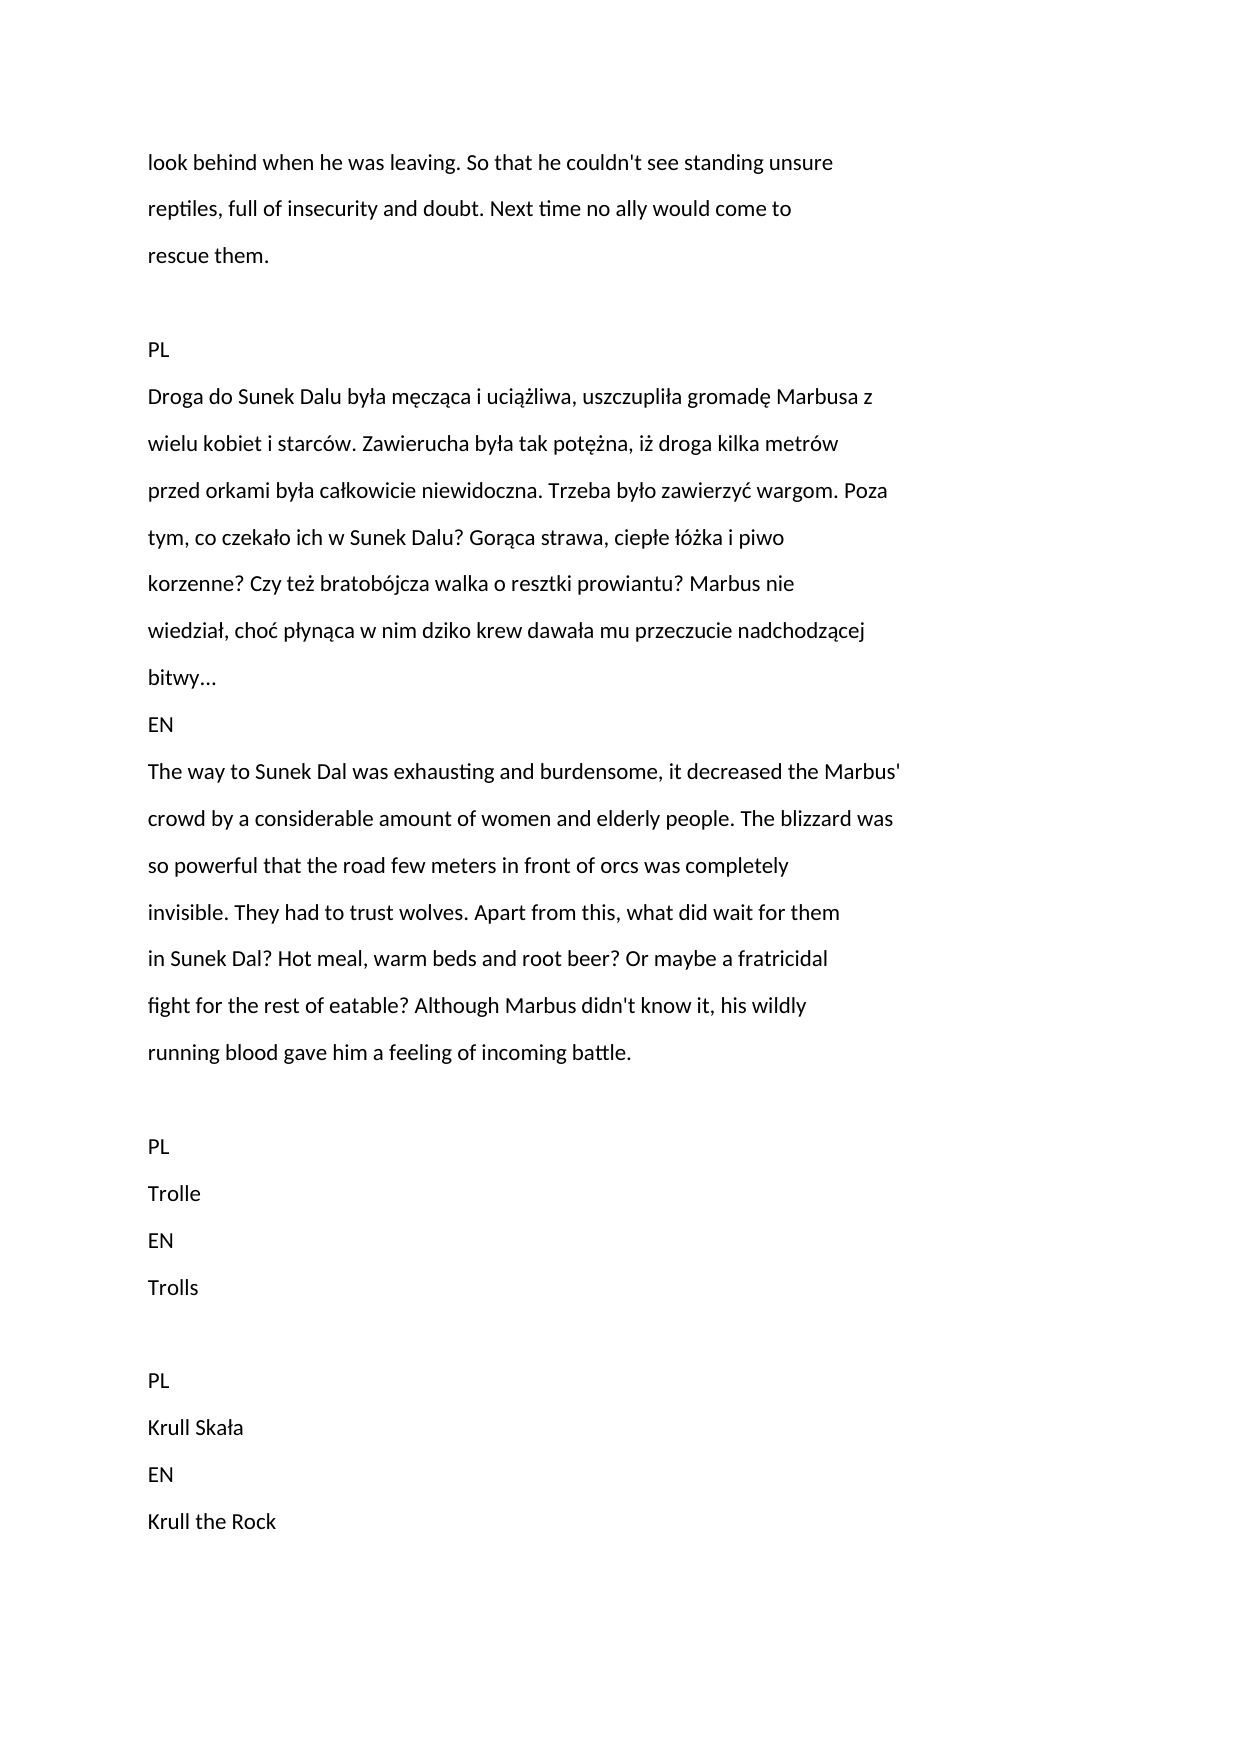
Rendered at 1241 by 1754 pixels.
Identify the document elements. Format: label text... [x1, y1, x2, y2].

text in Sunek Dal? Hot meal, warm beds and root beer? Or maybe a fratricidal [148, 944, 1093, 972]
text PL [148, 335, 1093, 363]
text look behind when he was leaving. So that he couldn't see standing unsure [148, 148, 1093, 176]
text korzenne? Czy też bratobójcza walka o resztki prowiantu? Marbus nie [148, 569, 1093, 597]
text PL [148, 1366, 1093, 1394]
text crowd by a considerable amount of women and elderly people. The blizzard was [148, 804, 1093, 832]
text bitwy... [148, 663, 1093, 691]
text wielu kobiet i starców. Zawierucha była tak potężna, iż droga kilka metrów [148, 429, 1093, 457]
text Droga do Sunek Dalu była męcząca i uciążliwa, uszczupliła gromadę Marbusa z [148, 382, 1093, 410]
text rescue them. [148, 241, 1093, 269]
text The way to Sunek Dal was exhausting and burdensome, it decreased the Marbus' [148, 757, 1093, 785]
text so powerful that the road few meters in front of orcs was completely [148, 851, 1093, 879]
text EN [148, 1226, 1093, 1254]
text Krull the Rock [148, 1507, 1093, 1535]
text tym, co czekało ich w Sunek Dalu? Gorąca strawa, ciepłe łóżka i piwo [148, 523, 1093, 551]
text przed orkami była całkowicie niewidoczna. Trzeba było zawierzyć wargom. Poza [148, 476, 1093, 504]
text fight for the rest of eatable? Although Marbus didn't know it, his wildly [148, 991, 1093, 1019]
text Trolle [148, 1179, 1093, 1207]
text invisible. They had to trust wolves. Apart from this, what did wait for them [148, 898, 1093, 926]
text EN [148, 1460, 1093, 1488]
text EN [148, 710, 1093, 738]
text PL [148, 1132, 1093, 1160]
text Trolls [148, 1273, 1093, 1301]
text running blood gave him a feeling of incoming battle. [148, 1038, 1093, 1066]
text reptiles, full of insecurity and doubt. Next time no ally would come to [148, 194, 1093, 222]
text Krull Skała [148, 1413, 1093, 1441]
text wiedział, choć płynąca w nim dziko krew dawała mu przeczucie nadchodzącej [148, 616, 1093, 644]
